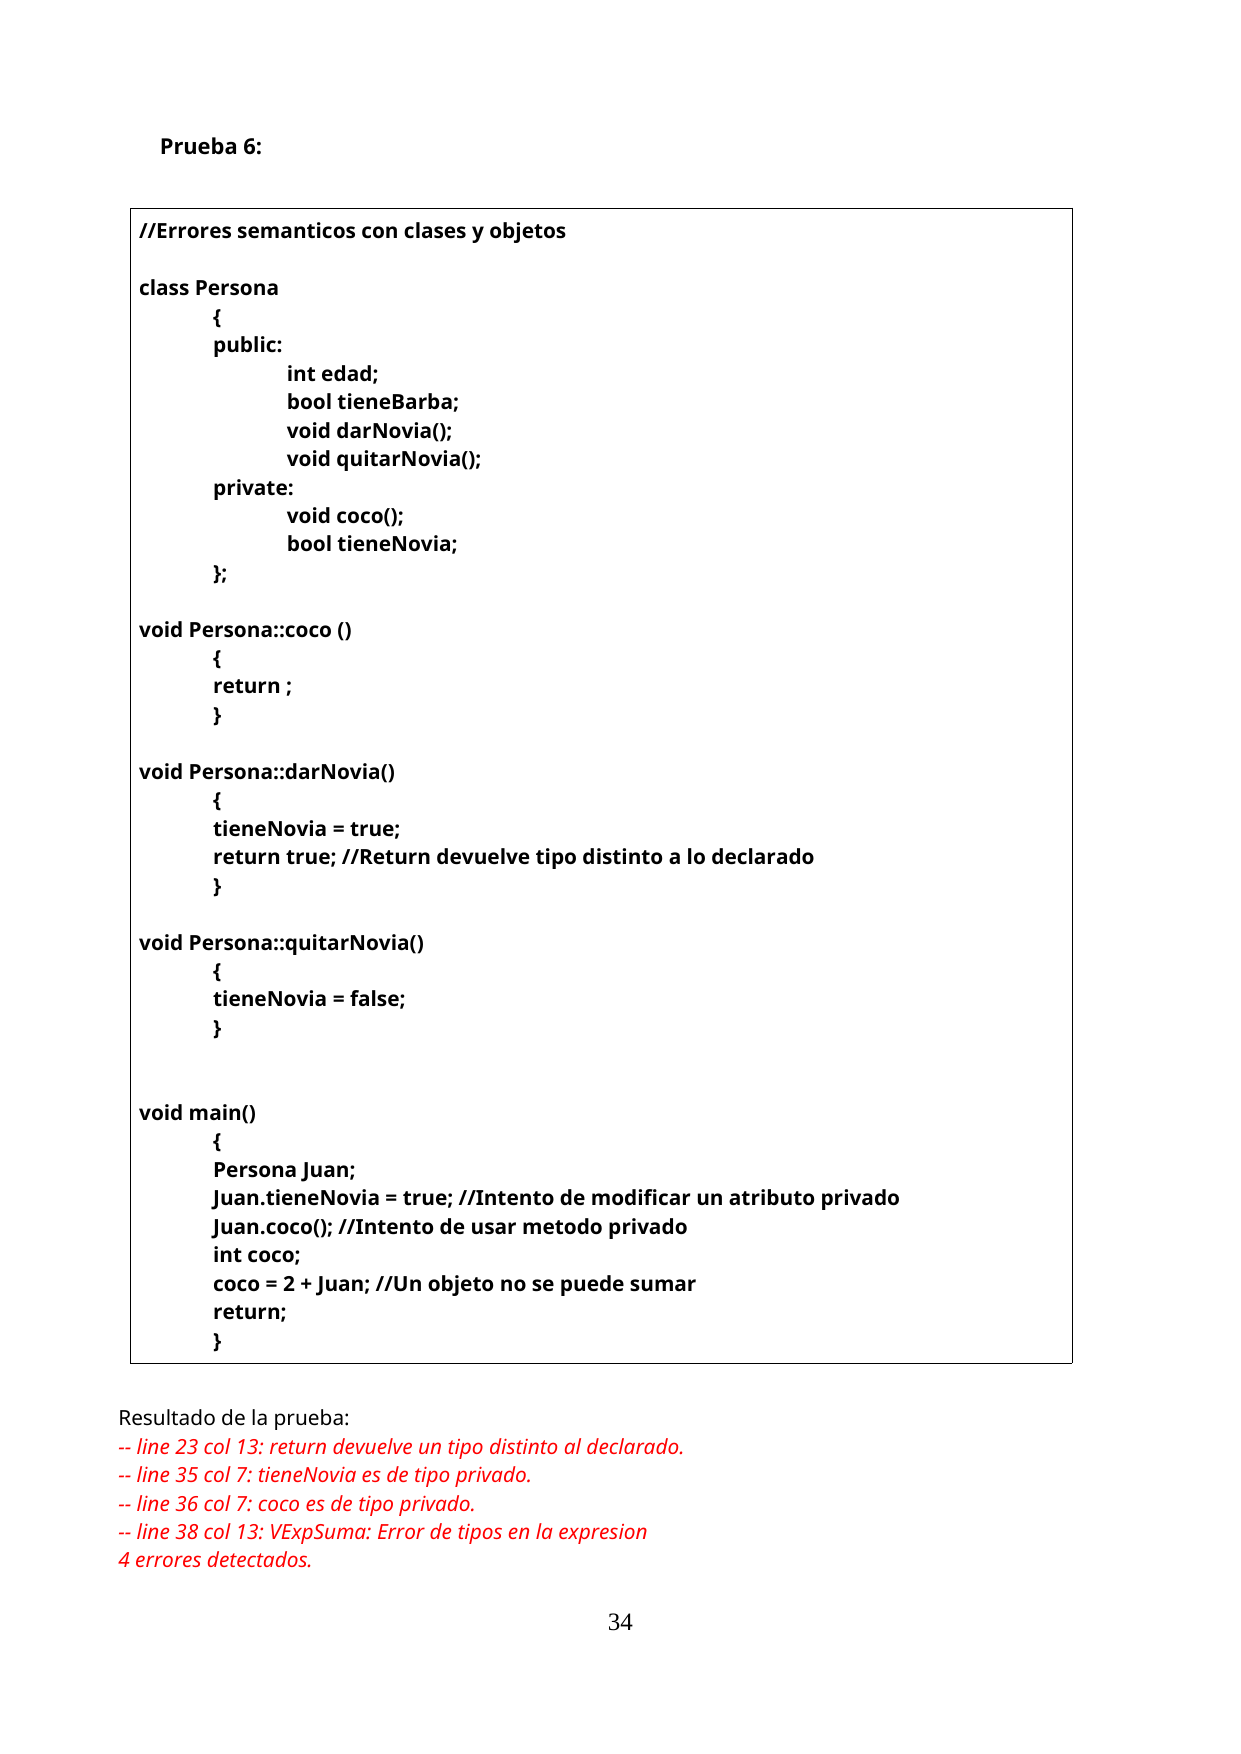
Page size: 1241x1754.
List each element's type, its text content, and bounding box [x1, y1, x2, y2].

text Persona Juan; [139, 1155, 1063, 1183]
text void quitarNovia(); [139, 444, 1063, 473]
text return; [139, 1297, 1063, 1326]
text -- line 38 col 13: VExpSuma: Error de tipos en la expresion [118, 1517, 1122, 1546]
text bool tieneBarba; [139, 387, 1063, 416]
text -- line 36 col 7: coco es de tipo privado. [118, 1489, 1122, 1517]
subtitle Prueba 6: [159, 131, 1122, 161]
text Juan.tieneNovia = true; //Intento de modificar un atributo privado [139, 1183, 1063, 1212]
text -- line 35 col 7: tieneNovia es de tipo privado. [118, 1460, 1122, 1489]
text } [139, 1326, 1063, 1354]
text void main() [139, 1098, 1063, 1127]
text //Errores semanticos con clases y objetos [139, 217, 1063, 245]
text return true; //Return devuelve tipo distinto a lo declarado [139, 842, 1063, 871]
text Juan.coco(); //Intento de usar metodo privado [139, 1212, 1063, 1240]
text }; [139, 558, 1063, 586]
text 4 errores detectados. [118, 1546, 1122, 1574]
text void Persona::quitarNovia() [139, 928, 1063, 956]
text coco = 2 + Juan; //Un objeto no se puede sumar [139, 1269, 1063, 1297]
text int coco; [139, 1240, 1063, 1269]
text { [139, 785, 1063, 814]
text void Persona::coco () [139, 615, 1063, 643]
text } [139, 700, 1063, 728]
text class Persona [139, 273, 1063, 302]
text tieneNovia = false; [139, 984, 1063, 1013]
text void Persona::darNovia() [139, 757, 1063, 785]
text public: [139, 330, 1063, 359]
text { [139, 643, 1063, 672]
text } [139, 1013, 1063, 1041]
text bool tieneNovia; [139, 529, 1063, 558]
text } [139, 871, 1063, 899]
text int edad; [139, 359, 1063, 387]
text -- line 23 col 13: return devuelve un tipo distinto al declarado. [118, 1432, 1122, 1460]
text { [139, 1127, 1063, 1155]
text tieneNovia = true; [139, 814, 1063, 842]
text void darNovia(); [139, 416, 1063, 444]
text return ; [139, 672, 1063, 700]
text { [139, 302, 1063, 330]
text Resultado de la prueba: [118, 1403, 1122, 1432]
text { [139, 956, 1063, 984]
text private: [139, 473, 1063, 501]
text void coco(); [139, 501, 1063, 529]
